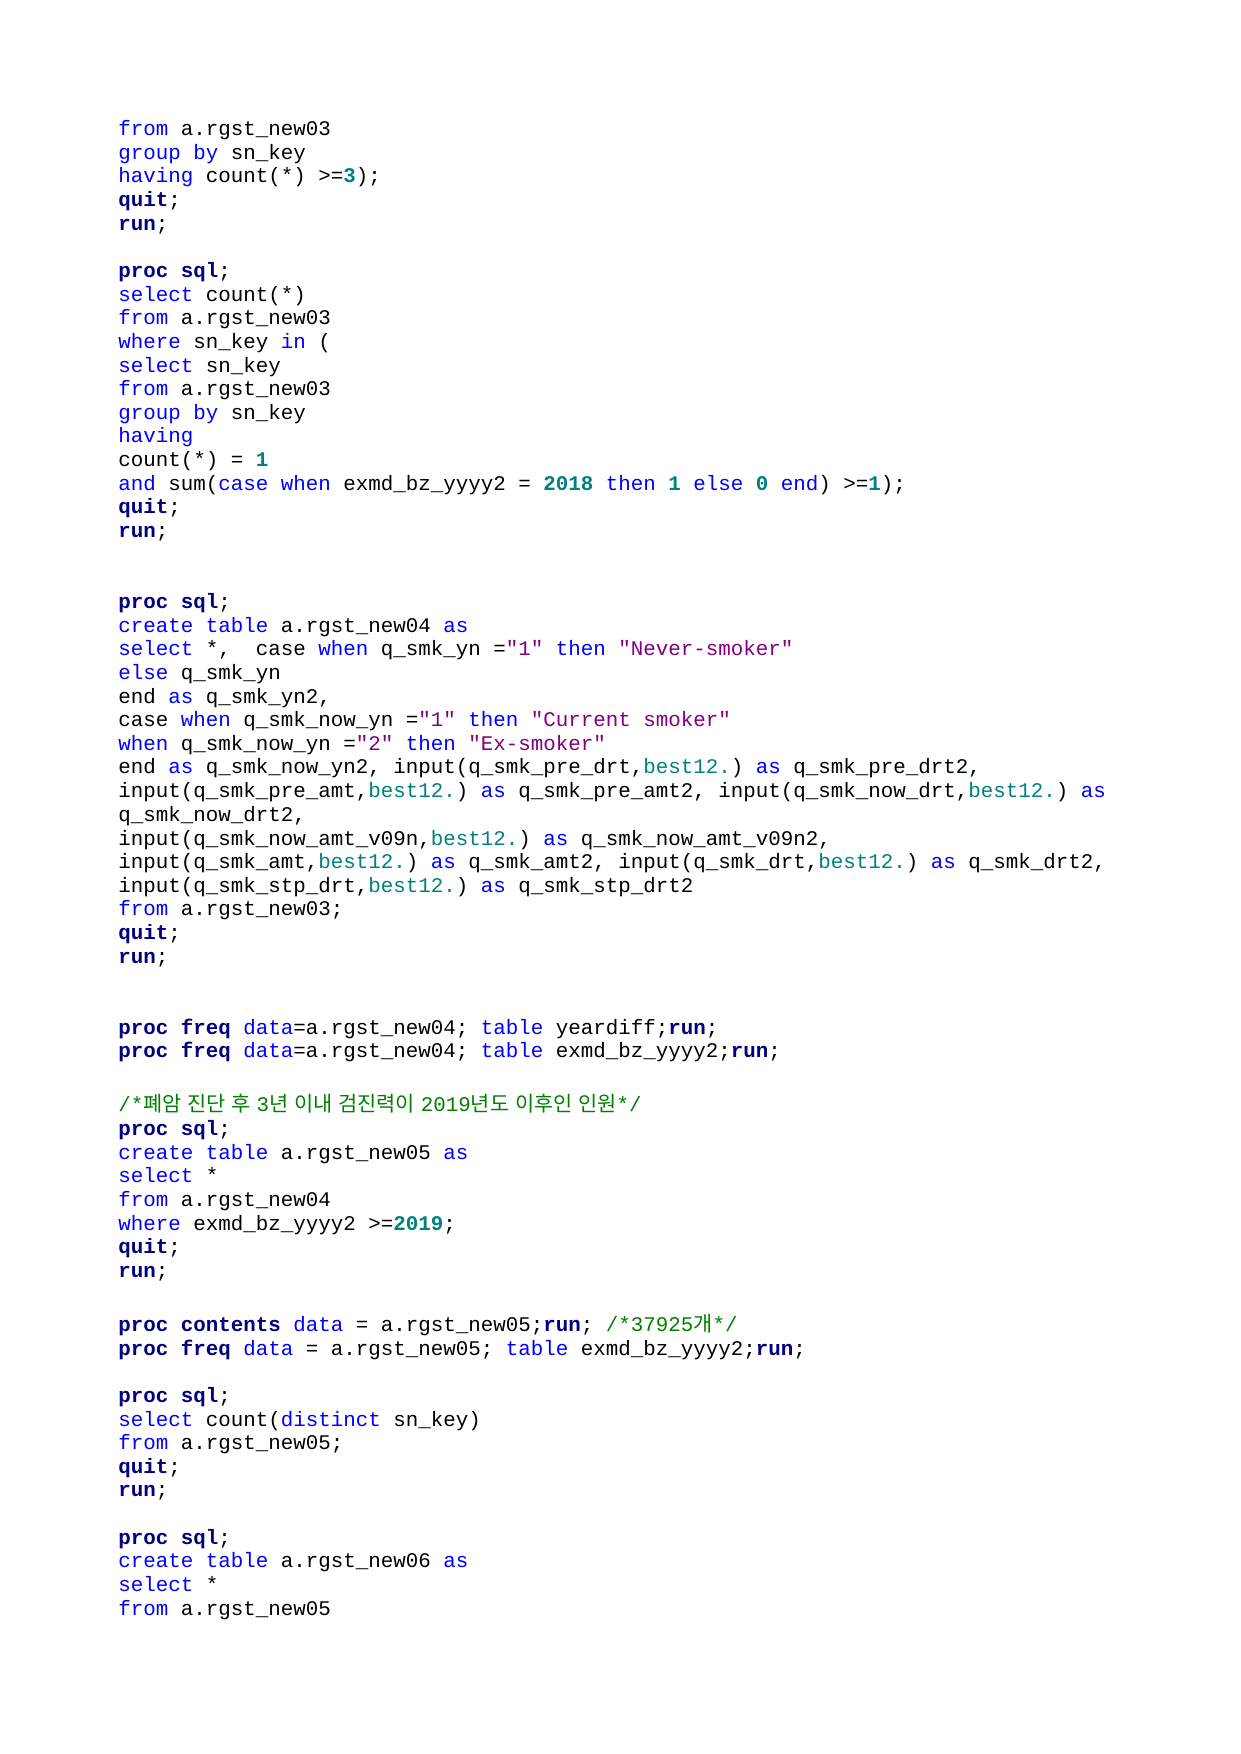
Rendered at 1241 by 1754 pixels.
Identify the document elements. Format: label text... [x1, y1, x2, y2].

text /*폐암 진단 후 3년 이내 검진력이 2019년도 이후인 인원*/ [118, 1088, 1122, 1118]
text proc contents data = a.rgst_new05;run; /*37925개*/ [118, 1307, 1122, 1338]
text from a.rgst_new03 [118, 378, 1122, 402]
text from a.rgst_new03; [118, 898, 1122, 922]
text create table a.rgst_new04 as [118, 615, 1122, 638]
text select *, case when q_smk_yn ="1" then "Never-smoker" [118, 638, 1122, 662]
text create table a.rgst_new06 as [118, 1550, 1122, 1574]
text count(*) = 1 [118, 449, 1122, 473]
text quit; [118, 189, 1122, 213]
text input(q_smk_now_amt_v09n,best12.) as q_smk_now_amt_v09n2, input(q_smk_amt,best12.) as q_smk_amt2, input(q_smk_drt,best12.) as q_smk_drt2, input(q_smk_stp_drt,best12.) as q_smk_stp_drt2 [118, 827, 1122, 898]
text case when q_smk_now_yn ="1" then "Current smoker" [118, 709, 1122, 733]
text proc freq data=a.rgst_new04; table yeardiff;run; [118, 1017, 1122, 1040]
text quit; [118, 922, 1122, 946]
text select * [118, 1165, 1122, 1189]
text proc sql; [118, 1527, 1122, 1550]
text from a.rgst_new05; [118, 1432, 1122, 1456]
text run; [118, 1260, 1122, 1283]
text select count(*) [118, 284, 1122, 307]
text quit; [118, 496, 1122, 520]
text group by sn_key [118, 142, 1122, 165]
text having count(*) >=3); [118, 165, 1122, 189]
text run; [118, 1479, 1122, 1503]
text select count(distinct sn_key) [118, 1408, 1122, 1432]
text run; [118, 213, 1122, 236]
text when q_smk_now_yn ="2" then "Ex-smoker" [118, 733, 1122, 757]
text create table a.rgst_new05 as [118, 1142, 1122, 1165]
text end as q_smk_yn2, [118, 686, 1122, 709]
text select sn_key [118, 354, 1122, 378]
text proc sql; [118, 1118, 1122, 1142]
text proc sql; [118, 591, 1122, 615]
text run; [118, 946, 1122, 969]
text group by sn_key [118, 402, 1122, 426]
text select * [118, 1574, 1122, 1598]
text quit; [118, 1236, 1122, 1260]
text from a.rgst_new03 [118, 118, 1122, 142]
text proc freq data=a.rgst_new04; table exmd_bz_yyyy2;run; [118, 1040, 1122, 1064]
text proc sql; [118, 260, 1122, 284]
text quit; [118, 1456, 1122, 1479]
text run; [118, 520, 1122, 544]
text where exmd_bz_yyyy2 >=2019; [118, 1213, 1122, 1236]
text having [118, 426, 1122, 449]
text and sum(case when exmd_bz_yyyy2 = 2018 then 1 else 0 end) >=1); [118, 473, 1122, 496]
text proc freq data = a.rgst_new05; table exmd_bz_yyyy2;run; [118, 1338, 1122, 1361]
text from a.rgst_new03 [118, 307, 1122, 331]
text proc sql; [118, 1385, 1122, 1408]
text where sn_key in ( [118, 331, 1122, 354]
text else q_smk_yn [118, 662, 1122, 686]
text end as q_smk_now_yn2, input(q_smk_pre_drt,best12.) as q_smk_pre_drt2, input(q_smk_pre_amt,best12.) as q_smk_pre_amt2, input(q_smk_now_drt,best12.) as q_smk_now_drt2, [118, 757, 1122, 827]
text from a.rgst_new04 [118, 1189, 1122, 1213]
text from a.rgst_new05 [118, 1598, 1122, 1621]
